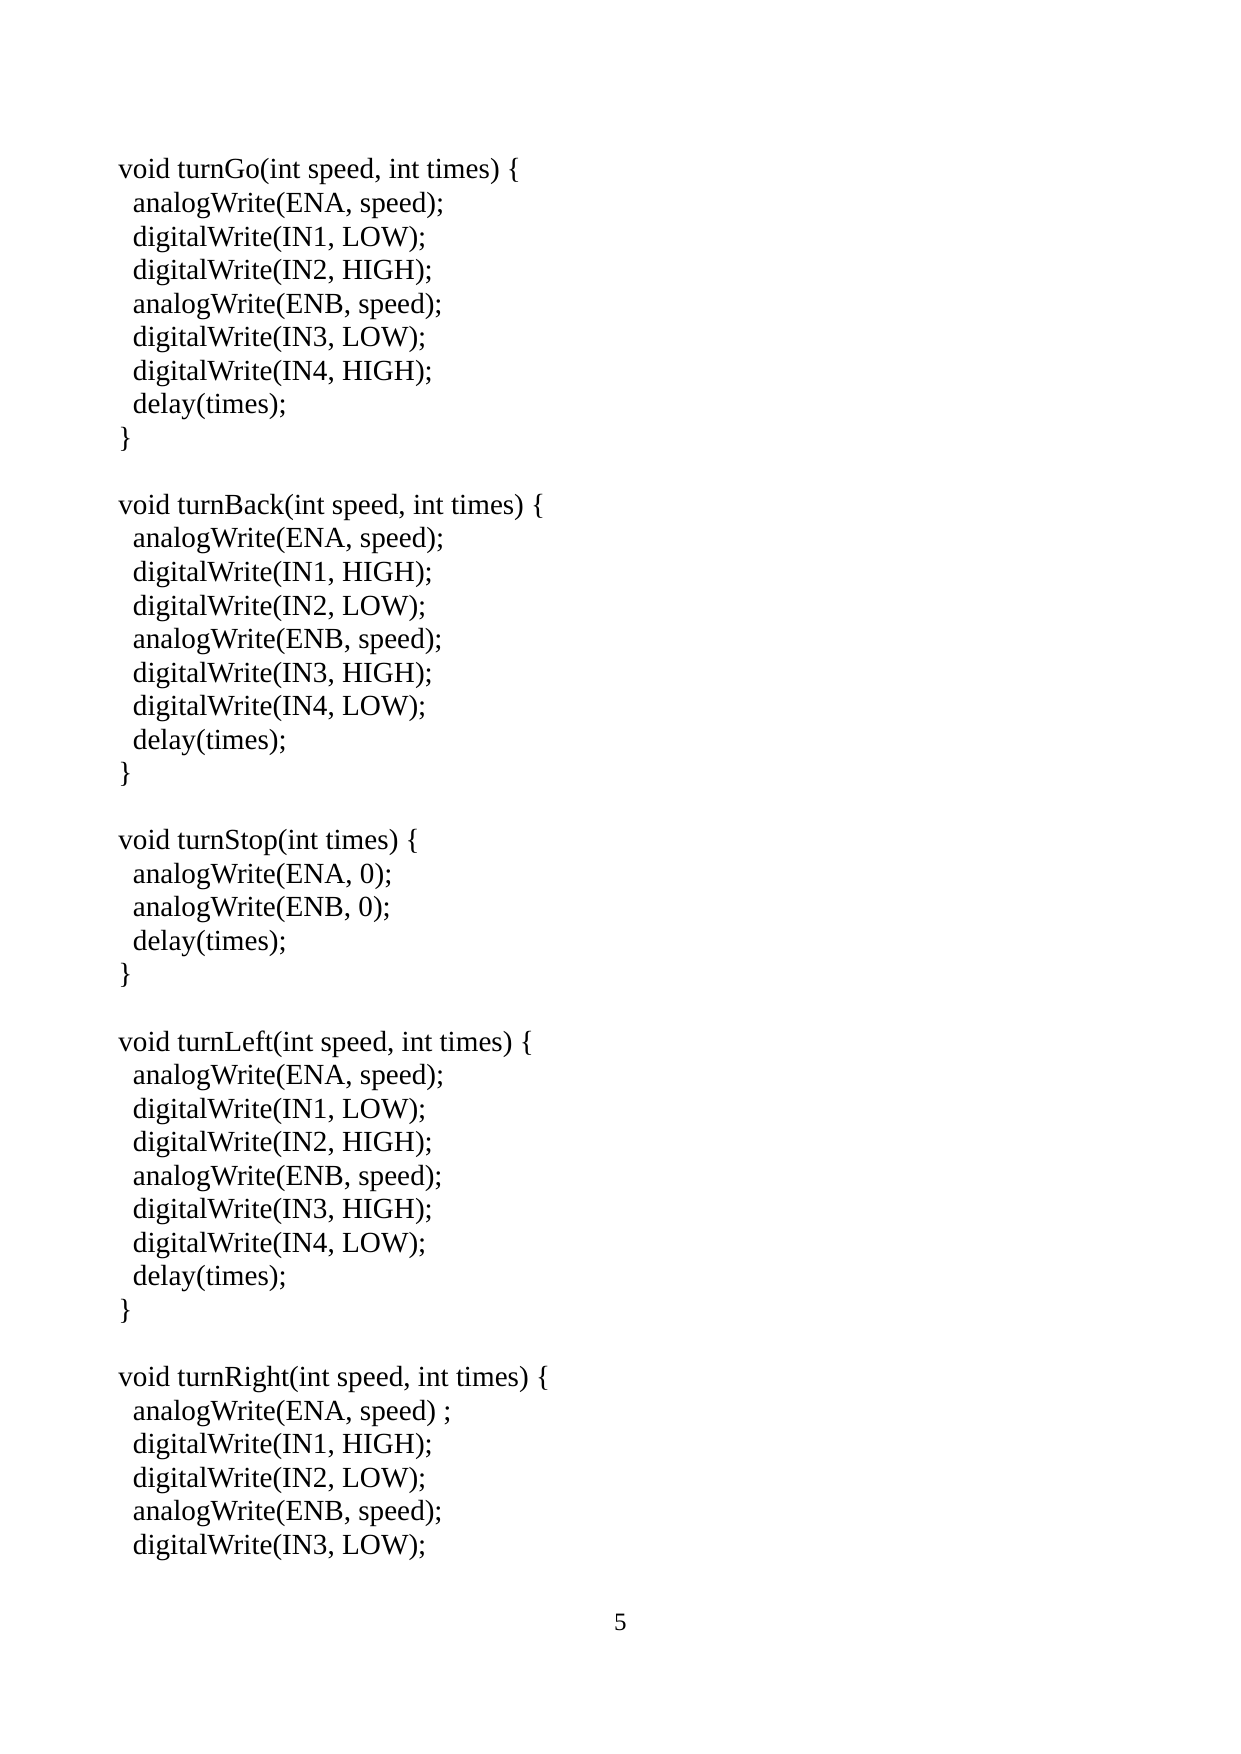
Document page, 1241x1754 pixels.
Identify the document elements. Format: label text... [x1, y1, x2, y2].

text digitalWrite(IN3, LOW); [118, 319, 1122, 353]
text digitalWrite(IN3, HIGH); [118, 1191, 1122, 1225]
text void turnStop(int times) { [118, 822, 1122, 856]
text digitalWrite(IN4, HIGH); [118, 353, 1122, 386]
text digitalWrite(IN3, HIGH); [118, 655, 1122, 688]
text analogWrite(ENA, speed); [118, 1057, 1122, 1091]
text } [118, 755, 1122, 789]
text analogWrite(ENA, speed); [118, 185, 1122, 219]
text digitalWrite(IN4, LOW); [118, 688, 1122, 722]
text void turnLeft(int speed, int times) { [118, 1024, 1122, 1057]
text analogWrite(ENA, speed); [118, 521, 1122, 554]
text analogWrite(ENB, speed); [118, 1493, 1122, 1527]
text analogWrite(ENB, speed); [118, 1158, 1122, 1191]
text analogWrite(ENA, 0); [118, 856, 1122, 889]
text digitalWrite(IN1, HIGH); [118, 1426, 1122, 1460]
text digitalWrite(IN2, HIGH); [118, 252, 1122, 286]
text analogWrite(ENA, speed) ; [118, 1393, 1122, 1426]
text delay(times); [118, 1258, 1122, 1292]
text digitalWrite(IN2, LOW); [118, 1460, 1122, 1493]
text delay(times); [118, 386, 1122, 420]
text } [118, 957, 1122, 990]
text digitalWrite(IN1, LOW); [118, 1091, 1122, 1124]
text digitalWrite(IN1, LOW); [118, 219, 1122, 252]
text void turnGo(int speed, int times) { [118, 152, 1122, 185]
text analogWrite(ENB, speed); [118, 286, 1122, 319]
text delay(times); [118, 722, 1122, 755]
text analogWrite(ENB, speed); [118, 621, 1122, 655]
text digitalWrite(IN3, LOW); [118, 1527, 1122, 1560]
text void turnBack(int speed, int times) { [118, 487, 1122, 521]
text digitalWrite(IN2, LOW); [118, 588, 1122, 621]
text digitalWrite(IN4, LOW); [118, 1225, 1122, 1258]
text digitalWrite(IN1, HIGH); [118, 554, 1122, 588]
text digitalWrite(IN2, HIGH); [118, 1124, 1122, 1158]
text void turnRight(int speed, int times) { [118, 1359, 1122, 1393]
text } [118, 1292, 1122, 1326]
text } [118, 420, 1122, 453]
text delay(times); [118, 923, 1122, 957]
text analogWrite(ENB, 0); [118, 889, 1122, 923]
